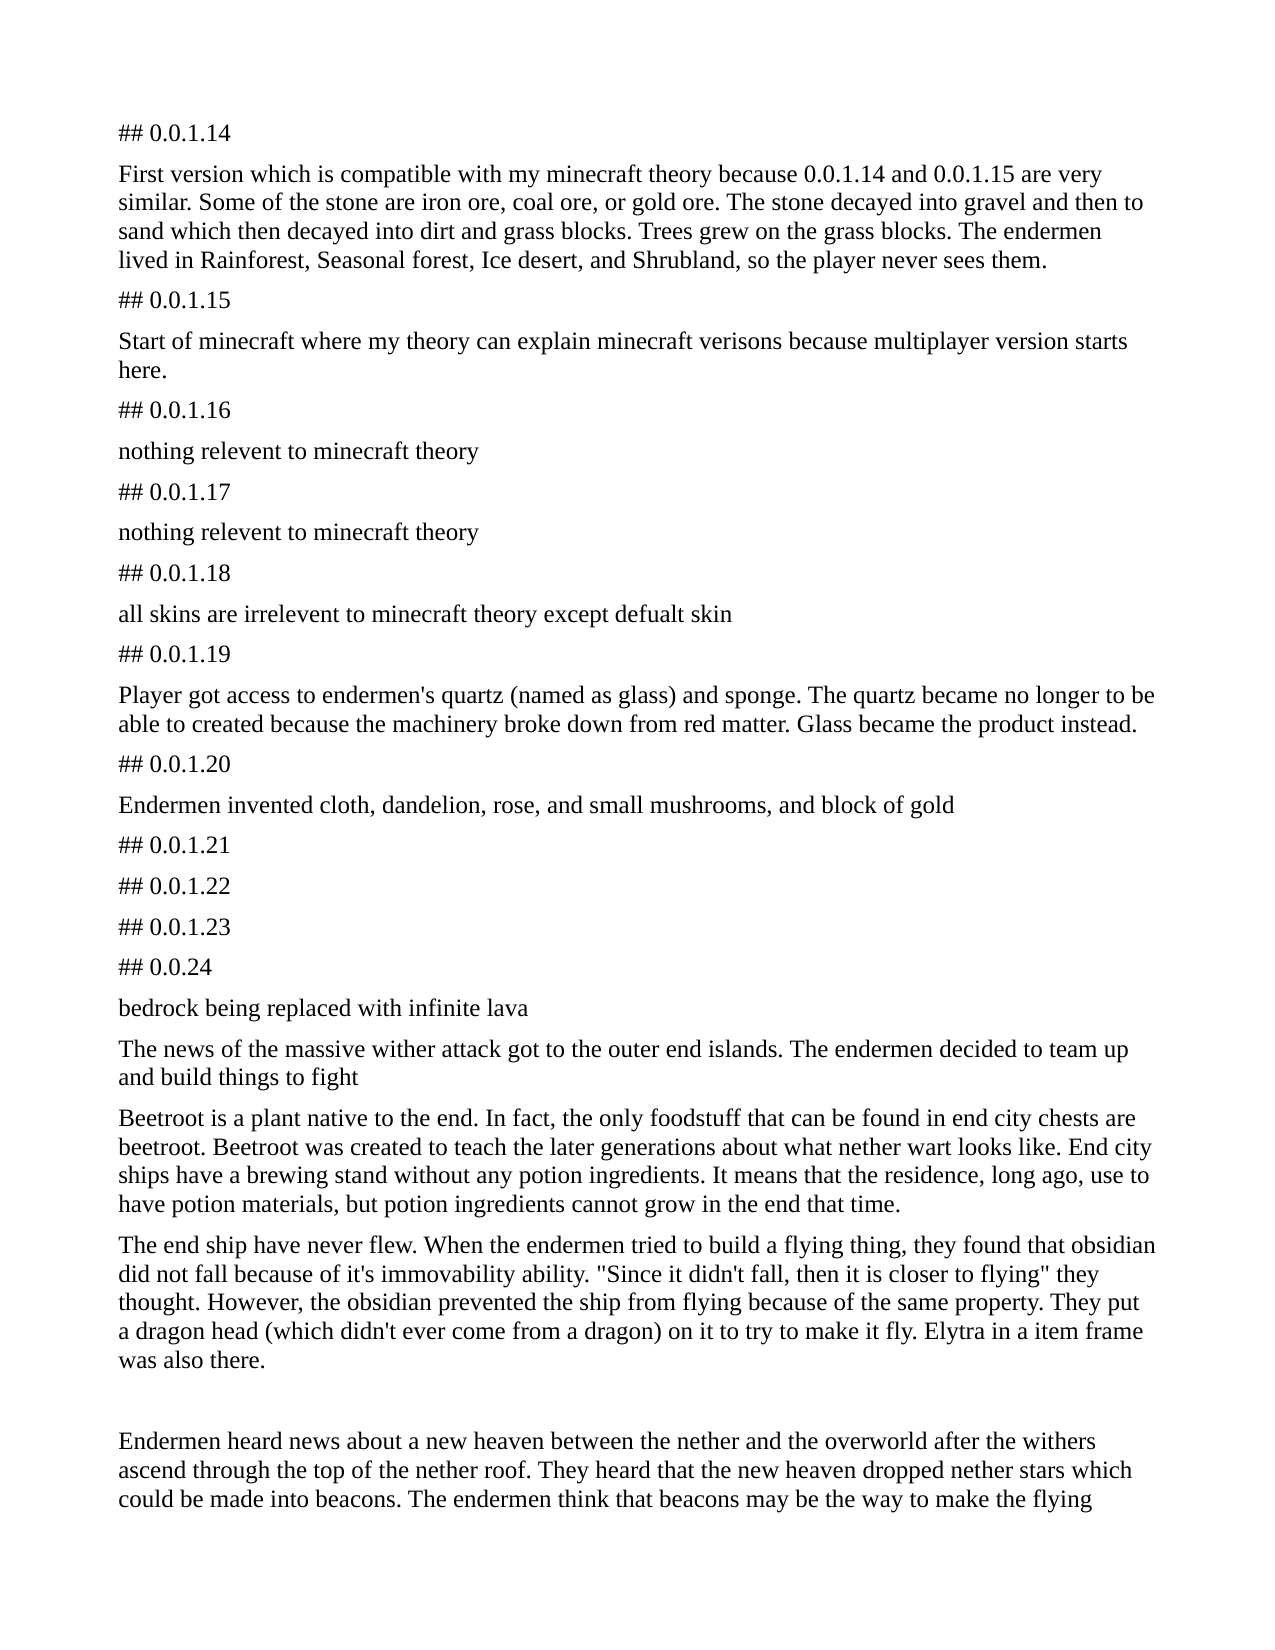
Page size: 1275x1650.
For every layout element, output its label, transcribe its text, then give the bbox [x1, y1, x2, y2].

text bedrock being replaced with infinite lava [118, 993, 1157, 1022]
text ## 0.0.1.23 [118, 912, 1157, 941]
text First version which is compatible with my minecraft theory because 0.0.1.14 and 0.0.1.15 are very similar. Some of the stone are iron ore, coal ore, or gold ore. The stone decayed into gravel and then to sand which then decayed into dirt and grass blocks. Trees grew on the grass blocks. The endermen lived in Rainforest, Seasonal forest, Ice desert, and Shrubland, so the player never sees them. [118, 159, 1157, 274]
text Endermen invented cloth, dandelion, rose, and small mushrooms, and block of gold [118, 790, 1157, 819]
text all skins are irrelevent to minecraft theory except defualt skin [118, 599, 1157, 627]
text ## 0.0.1.20 [118, 749, 1157, 778]
text nothing relevent to minecraft theory [118, 436, 1157, 465]
text ## 0.0.1.17 [118, 477, 1157, 506]
text nothing relevent to minecraft theory [118, 517, 1157, 546]
text Player got access to endermen's quartz (named as glass) and sponge. The quartz became no longer to be able to created because the machinery broke down from red matter. Glass became the product instead. [118, 680, 1157, 737]
text ## 0.0.1.16 [118, 396, 1157, 424]
text Start of minecraft where my theory can explain minecraft verisons because multiplayer version starts here. [118, 326, 1157, 384]
text ## 0.0.1.15 [118, 286, 1157, 314]
text ## 0.0.24 [118, 952, 1157, 981]
text ## 0.0.1.19 [118, 639, 1157, 668]
text Endermen heard news about a new heaven between the nether and the overworld after the withers ascend through the top of the nether roof. They heard that the new heaven dropped nether stars which could be made into beacons. The endermen think that beacons may be the way to make the flying [118, 1426, 1157, 1512]
text The end ship have never flew. When the endermen tried to build a flying thing, they found that obsidian did not fall because of it's immovability ability. "Since it didn't fall, then it is closer to flying" they thought. However, the obsidian prevented the ship from flying because of the same property. They put a dragon head (which didn't ever come from a dragon) on it to try to make it fly. Elytra in a item frame was also there. [118, 1230, 1157, 1374]
text ## 0.0.1.18 [118, 558, 1157, 587]
text Beetroot is a plant native to the end. In fact, the only foodstuff that can be found in end city chests are beetroot. Beetroot was created to teach the later generations about what nether wart looks like. End city ships have a brewing stand without any potion ingredients. It means that the residence, long ago, use to have potion materials, but potion ingredients cannot grow in the end that time. [118, 1103, 1157, 1218]
text ## 0.0.1.21 [118, 831, 1157, 859]
text ## 0.0.1.22 [118, 871, 1157, 900]
text ## 0.0.1.14 [118, 118, 1157, 147]
text The news of the massive wither attack got to the outer end islands. The endermen decided to team up and build things to fight [118, 1034, 1157, 1091]
